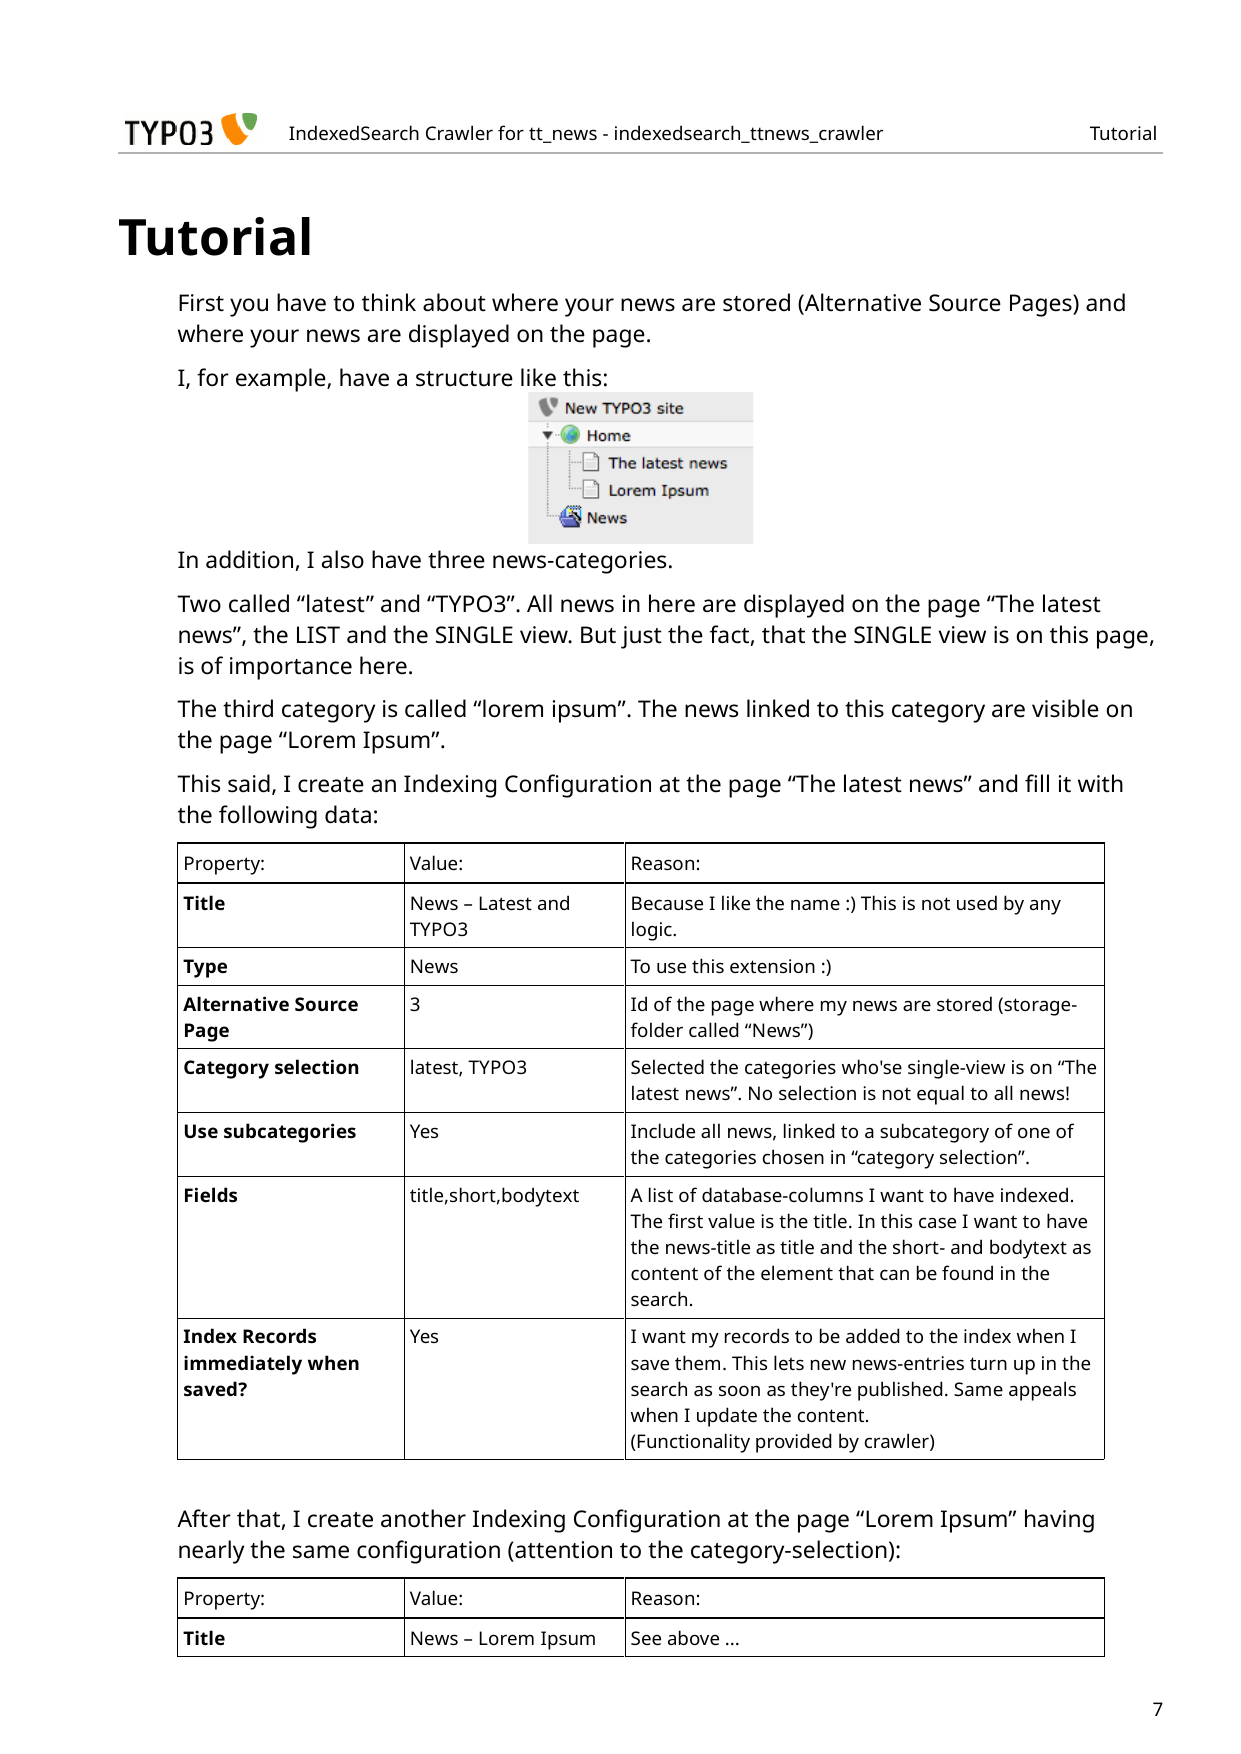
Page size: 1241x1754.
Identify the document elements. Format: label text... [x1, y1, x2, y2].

table_cell I want my records to be added to the index when I save them. This lets new news-entries turn up in the search as soon as they're published. Same appeals when I update the content. (Functionality provided by crawler) [626, 1319, 1104, 1459]
table_header Reason: [626, 844, 1104, 882]
table_cell News [405, 948, 624, 985]
picture [528, 392, 754, 544]
table_cell News – Latest and TYPO3 [405, 884, 624, 947]
table_cell Alternative Source Page [178, 986, 404, 1048]
text The third category is called “lorem ipsum”. The news linked to this category are visible on the page “Lorem Ipsum”. [177, 693, 1163, 755]
table_header Property: [178, 844, 404, 882]
table_cell News – Lorem Ipsum [405, 1619, 624, 1656]
table_cell Title [178, 1619, 404, 1656]
table_cell Title [178, 884, 404, 947]
text I, for example, have a structure like this: [177, 362, 1163, 393]
table_header Value: [405, 844, 624, 882]
table_cell Include all news, linked to a subcategory of one of the categories chosen in “category selection”. [626, 1113, 1104, 1176]
text In addition, I also have three news-categories. [177, 405, 1163, 575]
table_cell To use this extension :) [626, 948, 1104, 985]
table_cell title,short,bodytext [405, 1177, 624, 1318]
table_cell Index Records immediately when saved? [178, 1319, 404, 1459]
table_cell Use subcategories [178, 1113, 404, 1176]
table_header Value: [405, 1579, 624, 1617]
text Two called “latest” and “TYPO3”. All news in here are displayed on the page “The latest news”, the LIST and the SINGLE view. But just the fact, that the SINGLE view is on this page, is of importance here. [177, 587, 1163, 681]
table_cell Selected the categories who'se single-view is on “The latest news”. No selection is not equal to all news! [626, 1049, 1104, 1112]
subtitle Tutorial [118, 202, 1163, 269]
table_cell Category selection [178, 1049, 404, 1112]
picture [124, 112, 260, 145]
text After that, I create another Indexing Configuration at the page “Lorem Ipsum” having nearly the same configuration (attention to the category-selection): [177, 1503, 1163, 1565]
table_cell Id of the page where my news are stored (storage-folder called “News”) [626, 986, 1104, 1048]
table_cell 3 [405, 986, 624, 1048]
text This said, I create an Indexing Configuration at the page “The latest news” and fill it with the following data: [177, 767, 1163, 829]
table_cell Yes [405, 1113, 624, 1176]
table_cell See above ... [626, 1619, 1104, 1656]
text First you have to think about where your news are stored (Alternative Source Pages) and where your news are displayed on the page. [177, 287, 1163, 349]
table_cell latest, TYPO3 [405, 1049, 624, 1112]
table_cell Yes [405, 1319, 624, 1459]
table_cell A list of database-columns I want to have indexed. The first value is the title. In this case I want to have the news-title as title and the short- and bodytext as content of the element that can be found in the search. [626, 1177, 1104, 1318]
table_header Property: [178, 1579, 404, 1617]
table_cell Fields [178, 1177, 404, 1318]
table_cell Type [178, 948, 404, 985]
table_cell Because I like the name :) This is not used by any logic. [626, 884, 1104, 947]
table_header Reason: [626, 1579, 1104, 1617]
